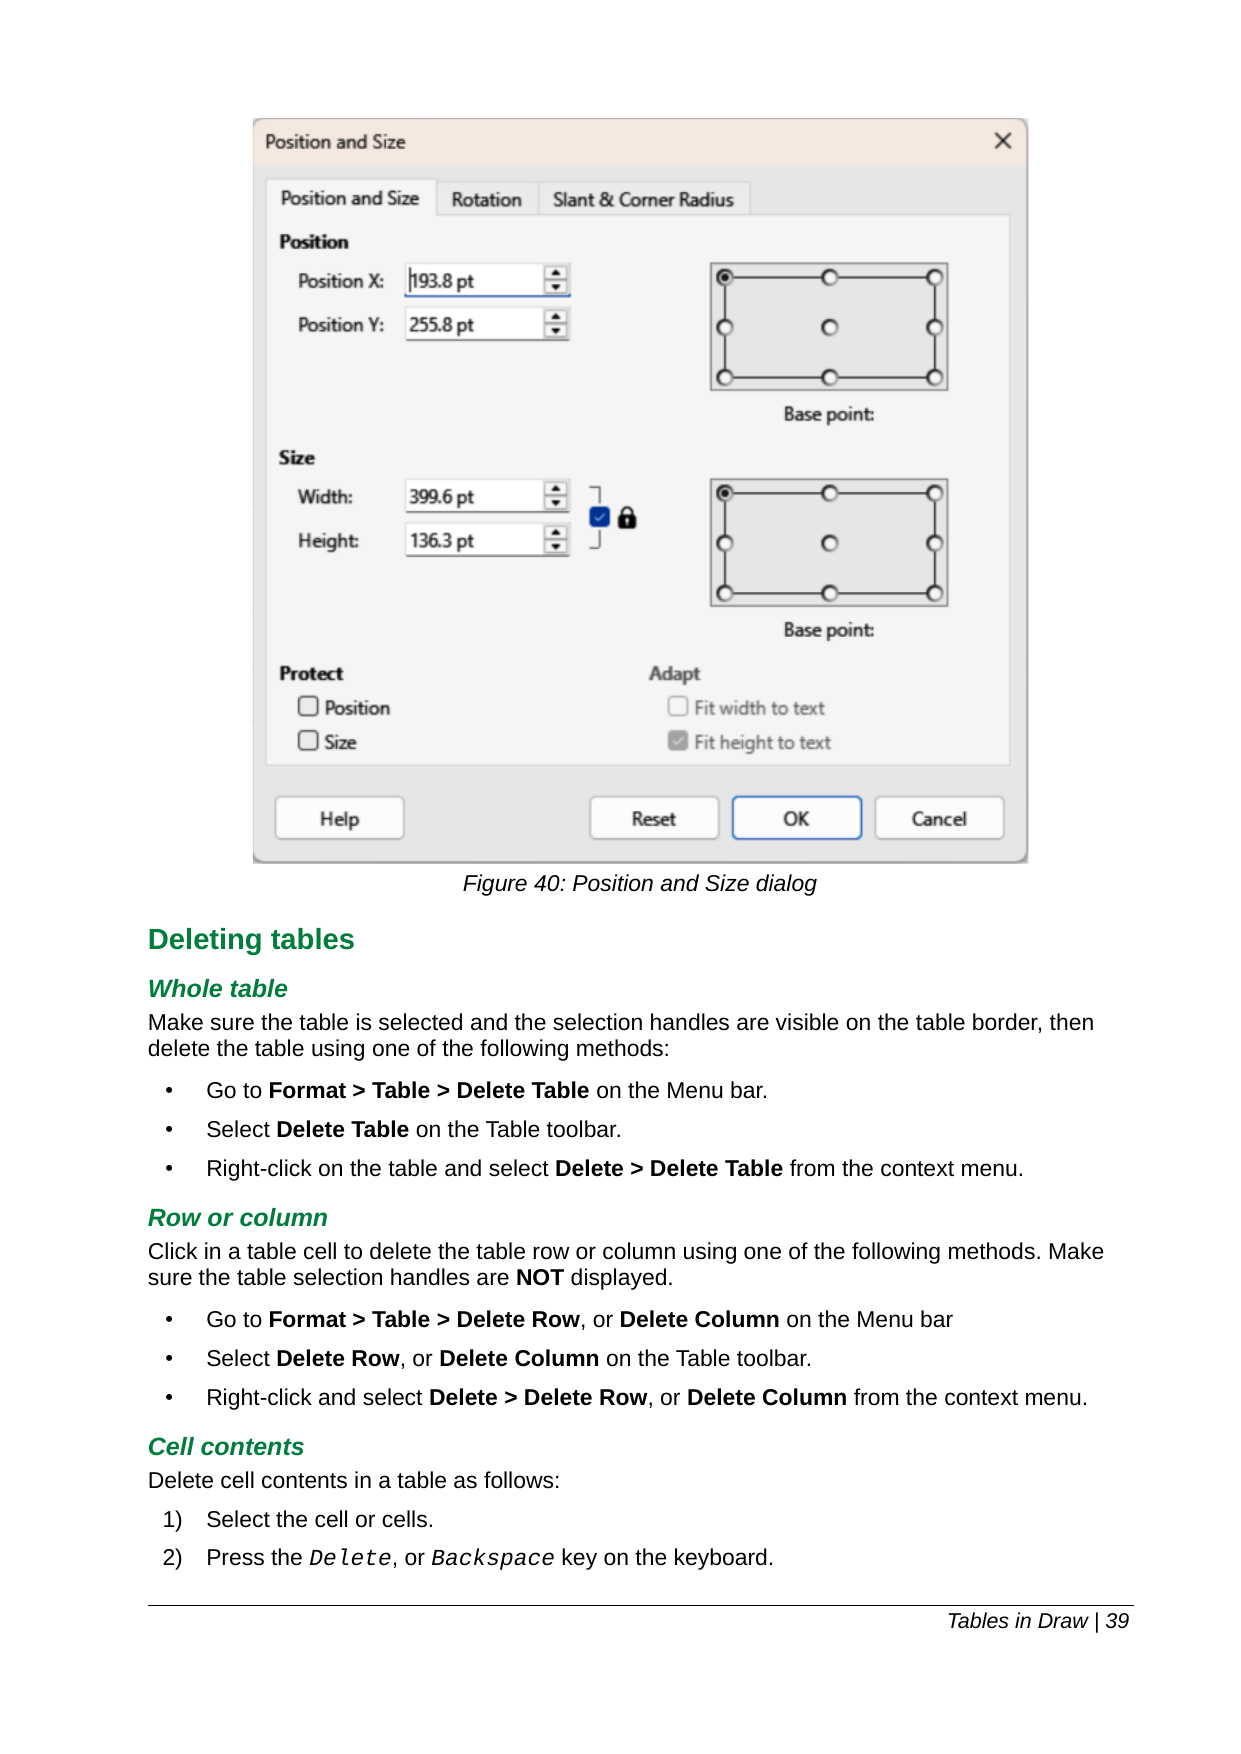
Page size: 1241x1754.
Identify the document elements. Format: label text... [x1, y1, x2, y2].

subtitle Deleting tables [148, 922, 1134, 955]
list Right-click on the table and select Delete > Delete Table from the context menu. [162, 1152, 1134, 1184]
list Select the cell or cells. [162, 1506, 1134, 1532]
picture [252, 118, 1029, 864]
subtitle Cell contents [148, 1432, 1134, 1460]
subtitle Row or column [148, 1203, 1134, 1232]
list Press the Delete, or Backspace key on the keyboard. [162, 1544, 1134, 1573]
subtitle Whole table [148, 974, 1134, 1003]
text Delete cell contents in a table as follows: [148, 1467, 1134, 1493]
list Select Delete Table on the Table toolbar. [162, 1113, 1134, 1142]
text Figure 40: Position and Size dialog [253, 870, 1029, 897]
list Go to Format > Table > Delete Row, or Delete Column on the Menu bar [162, 1303, 1134, 1332]
text Click in a table cell to delete the table row or column using one of the following methods. Make sure the table selection handles are NOT displayed. [148, 1238, 1134, 1291]
list Select Delete Row, or Delete Column on the Table toolbar. [162, 1342, 1134, 1371]
list Go to Format > Table > Delete Table on the Menu bar. [162, 1074, 1134, 1103]
text Make sure the table is selected and the selection handles are visible on the table border, then delete the table using one of the following methods: [148, 1009, 1134, 1062]
list Right-click and select Delete > Delete Row, or Delete Column from the context menu. [162, 1381, 1134, 1413]
